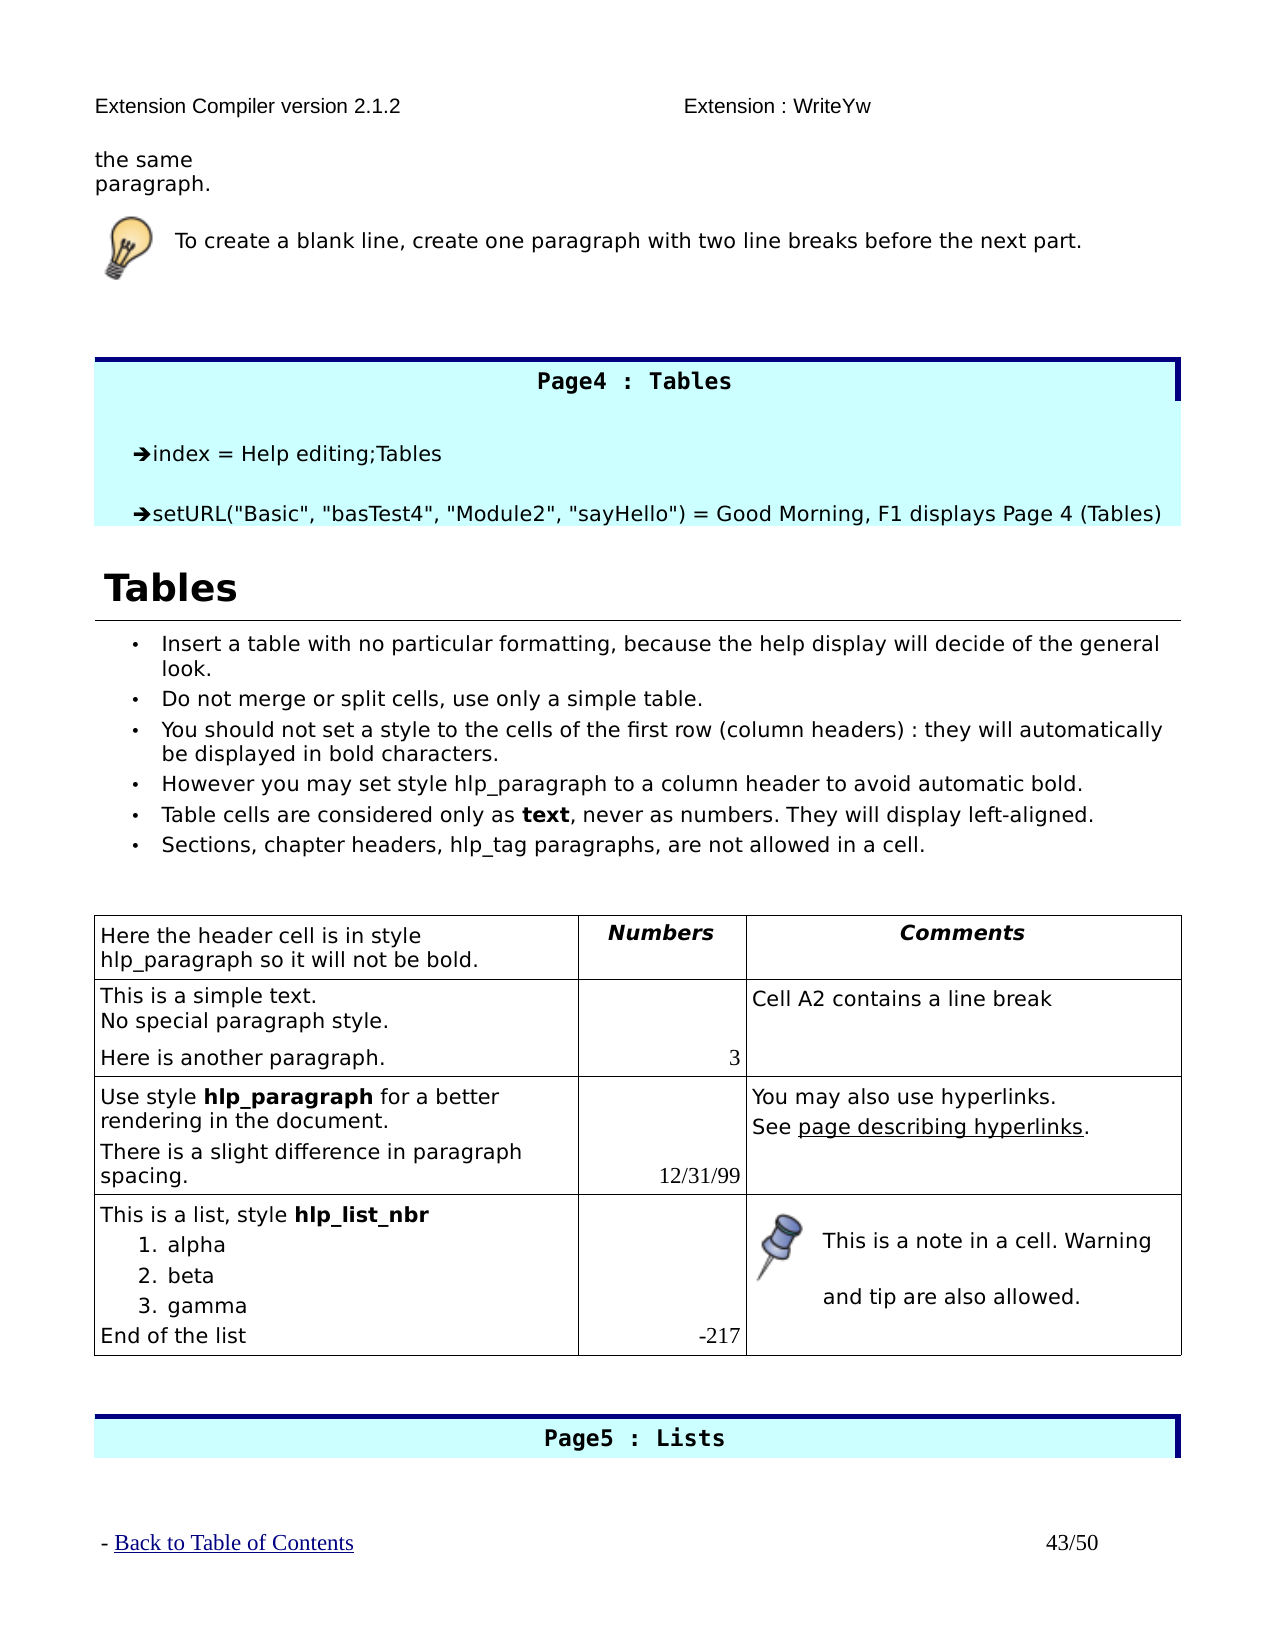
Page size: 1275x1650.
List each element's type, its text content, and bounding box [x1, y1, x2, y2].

picture [752, 1212, 808, 1284]
text the same paragraph. [94, 147, 1181, 196]
text Page4 : Tables [94, 358, 1175, 401]
list Sections, chapter headers, hlp_tag paragraphs, are not allowed in a cell. [132, 833, 1181, 857]
list Insert a table with no particular formatting, because the help display will decide of the general look. [132, 632, 1181, 681]
picture [95, 212, 163, 285]
table_cell 31.12.99 [579, 1077, 746, 1194]
table_header Comments [747, 916, 1181, 978]
list To create a blank line, create one paragraph with two line breaks before the next part. [94, 211, 1181, 286]
table_cell This is a list, style hlp_list_nbr alpha beta gamma End of the list [95, 1195, 578, 1354]
table_cell This is a note in a cell. Warning and tip are also allowed. [747, 1195, 1181, 1354]
table_header Numbers [579, 916, 746, 978]
table_cell -217 [579, 1195, 746, 1354]
list Do not merge or split cells, use only a simple table. [132, 687, 1181, 712]
list However you may set style hlp_paragraph to a column header to avoid automatic bold. [132, 772, 1181, 797]
table_cell Use style hlp_paragraph for a better rendering in the document. There is a slight difference in paragraph spacing. [95, 1077, 578, 1194]
text Tables [94, 557, 1181, 620]
list index = Help editing;Tables [94, 442, 1181, 466]
list Table cells are considered only as text, never as numbers. They will display left-aligned. [132, 803, 1181, 827]
list setURL("Basic", "basTest4", "Module2", "sayHello") = Good Morning, F1 displays Page 4 (Tables) [94, 502, 1181, 526]
table_cell Cell A2 contains a line break [747, 980, 1181, 1076]
table_cell You may also use hyperlinks. See page describing hyperlinks. [747, 1077, 1181, 1194]
list You should not set a style to the cells of the first row (column headers) : they will automatically be displayed in bold characters. [132, 717, 1181, 766]
table_cell This is a simple text. No special paragraph style. Here is another paragraph. [95, 980, 578, 1076]
table_header Here the header cell is in style hlp_paragraph so it will not be bold. [95, 916, 578, 978]
table_cell 3 [579, 980, 746, 1076]
text Page5 : Lists [94, 1415, 1175, 1458]
